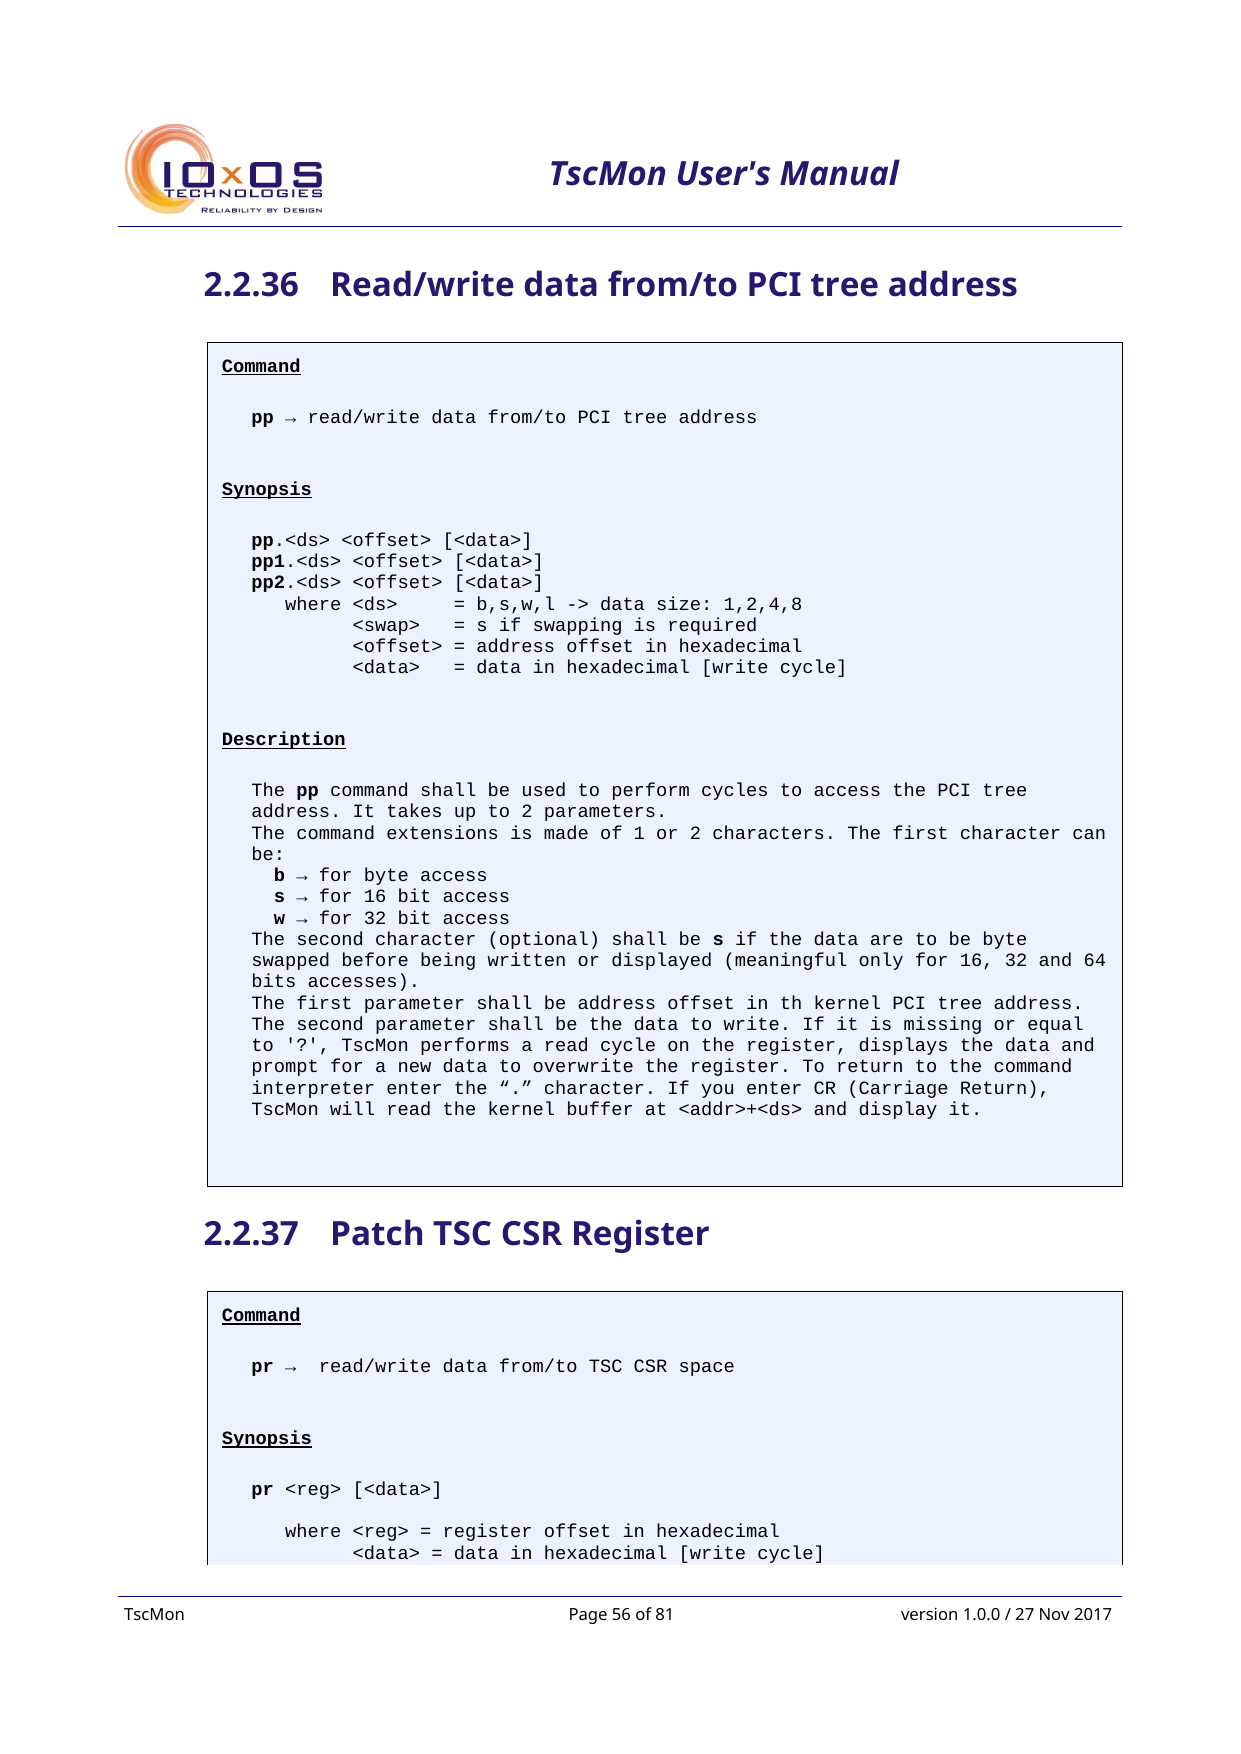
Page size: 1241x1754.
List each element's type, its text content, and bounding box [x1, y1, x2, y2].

text <swap> = s if swapping is required [208, 616, 1122, 637]
text pr → read/write data from/to TSC CSR space [208, 1342, 1122, 1378]
subtitle Patch TSC CSR Register [195, 1210, 1122, 1256]
text pp1.<ds> <offset> [<data>] [208, 552, 1122, 573]
text The second character (optional) shall be s if the data are to be byte swapped before being written or displayed (meaningful only for 16, 32 and 64 bits accesses). [208, 930, 1122, 993]
subtitle Synopsis [208, 1414, 1122, 1465]
text Command [208, 343, 1122, 393]
text s → for 16 bit access [208, 887, 1122, 908]
picture [123, 123, 323, 217]
text pp2.<ds> <offset> [<data>] [208, 573, 1122, 594]
subtitle Read/write data from/to PCI tree address [195, 261, 1122, 306]
text where <ds> = b,s,w,l -> data size: 1,2,4,8 [208, 594, 1122, 616]
subtitle Synopsis [208, 465, 1122, 516]
subtitle Description [208, 715, 1122, 766]
text The pp command shall be used to perform cycles to access the PCI tree address. It takes up to 2 parameters. [208, 766, 1122, 823]
text <offset> = address offset in hexadecimal [208, 637, 1122, 658]
text w → for 32 bit access [208, 908, 1122, 930]
text The first parameter shall be address offset in th kernel PCI tree address. [208, 993, 1122, 1015]
text <data> = data in hexadecimal [write cycle] [208, 658, 1122, 679]
text <data> = data in hexadecimal [write cycle] [208, 1543, 1122, 1565]
text b → for byte access [208, 866, 1122, 887]
text pr <reg> [<data>] [208, 1465, 1122, 1501]
text Command [208, 1292, 1122, 1342]
text pp.<ds> <offset> [<data>] [208, 516, 1122, 552]
text pp → read/write data from/to PCI tree address [208, 393, 1122, 429]
text The command extensions is made of 1 or 2 characters. The first character can be: [208, 823, 1122, 866]
text where <reg> = register offset in hexadecimal [208, 1522, 1122, 1543]
text The second parameter shall be the data to write. If it is missing or equal to '?', TscMon performs a read cycle on the register, displays the data and prompt for a new data to overwrite the register. To return to the command interpreter enter the “.” character. If you enter CR (Carriage Return), TscMon will read the kernel buffer at <addr>+<ds> and display it. [208, 1015, 1122, 1136]
